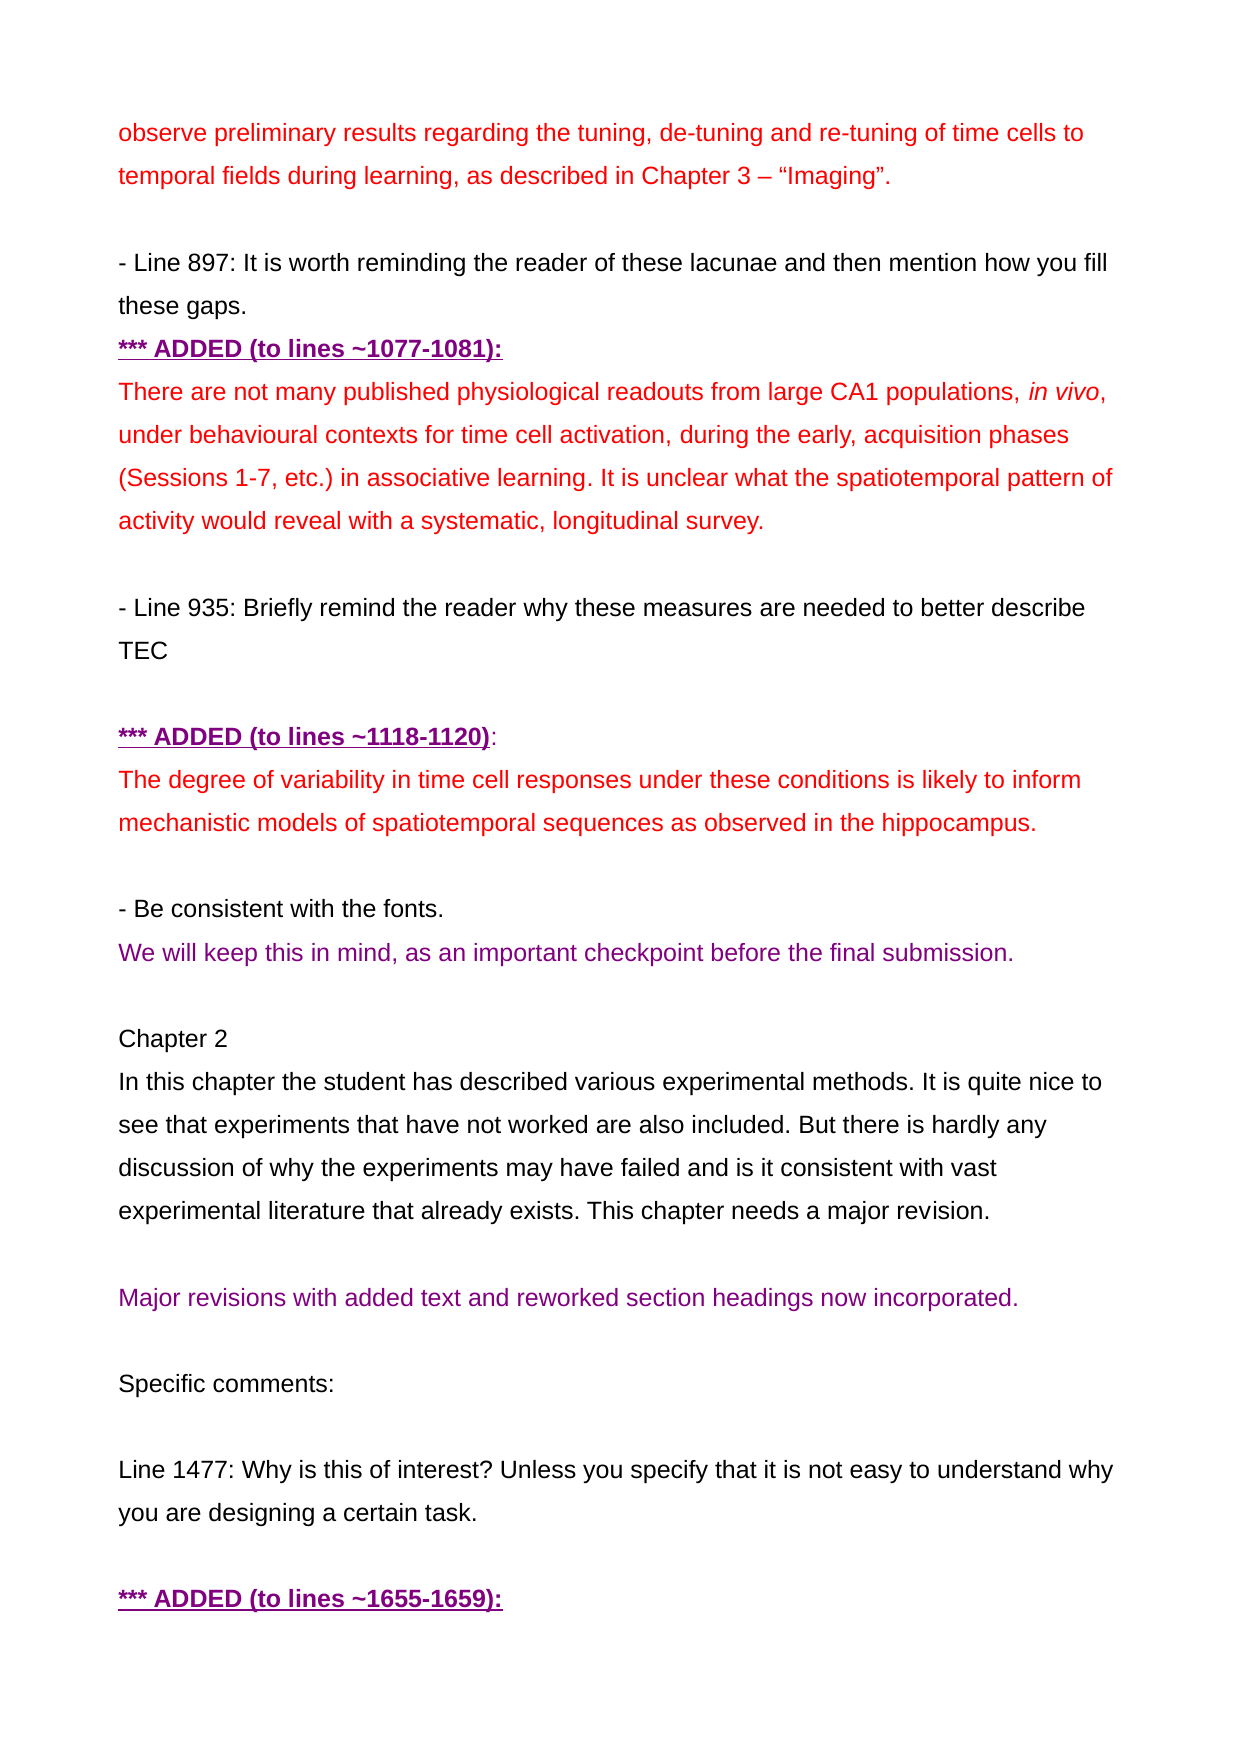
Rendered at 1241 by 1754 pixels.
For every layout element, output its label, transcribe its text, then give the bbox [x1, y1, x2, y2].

text observe preliminary results regarding the tuning, de-tuning and re-tuning of time cells to temporal fields during learning, as described in Chapter 3 – “Imaging”. [118, 118, 1122, 190]
text - Line 935: Briefly remind the reader why these measures are needed to better describe TEC [118, 592, 1122, 664]
text *** ADDED (to lines ~1655-1659): [118, 1584, 1122, 1613]
text Specific comments: [118, 1369, 1122, 1397]
text The degree of variability in time cell responses under these conditions is likely to inform mechanistic models of spatiotemporal sequences as observed in the hippocampus. [118, 765, 1122, 837]
text Chapter 2 [118, 1024, 1122, 1052]
text Line 1477: Why is this of interest? Unless you specify that it is not easy to understand why you are designing a certain task. [118, 1455, 1122, 1527]
text Major revisions with added text and reworked section headings now incorporated. [118, 1282, 1122, 1311]
text There are not many published physiological readouts from large CA1 populations, in vivo, under behavioural contexts for time cell activation, during the early, acquisition phases (Sessions 1-7, etc.) in associative learning. It is unclear what the spatiotemporal pattern of activity would reveal with a systematic, longitudinal survey. [118, 377, 1122, 535]
text - Line 897: It is worth reminding the reader of these lacunae and then mention how you fill these gaps. [118, 247, 1122, 319]
text In this chapter the student has described various experimental methods. It is quite nice to see that experiments that have not worked are also included. But there is hardly any discussion of why the experiments may have failed and is it consistent with vast experimental literature that already exists. This chapter needs a major revision. [118, 1067, 1122, 1225]
text We will keep this in mind, as an important checkpoint before the final submission. [118, 937, 1122, 966]
text - Be consistent with the fonts. [118, 894, 1122, 923]
text *** ADDED (to lines ~1077-1081): [118, 334, 1122, 362]
text *** ADDED (to lines ~1118-1120): [118, 722, 1122, 751]
